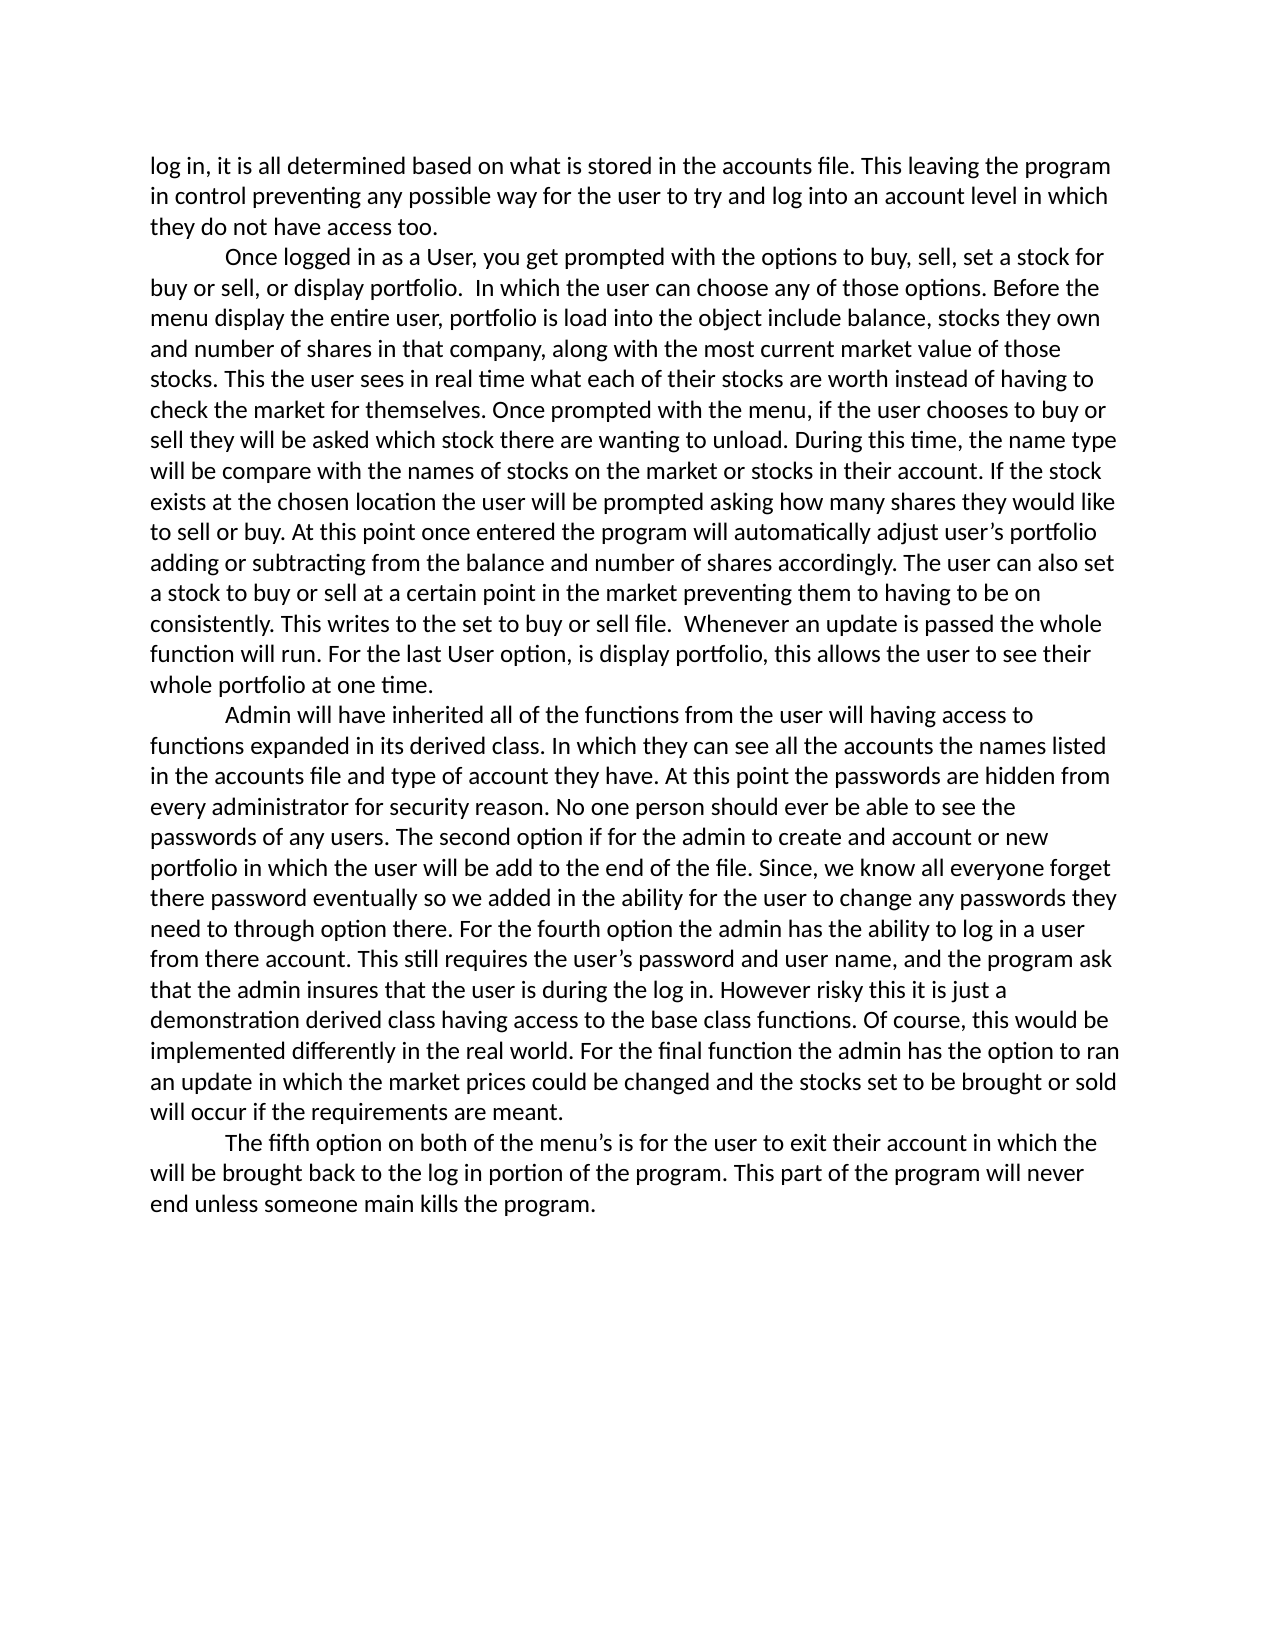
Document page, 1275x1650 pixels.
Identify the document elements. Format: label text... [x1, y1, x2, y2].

text log in, it is all determined based on what is stored in the accounts file. This leaving the program in control preventing any possible way for the user to try and log into an account level in which they do not have access too. [150, 150, 1125, 242]
text Once logged in as a User, you get prompted with the options to buy, sell, set a stock for buy or sell, or display portfolio. In which the user can choose any of those options. Before the menu display the entire user, portfolio is load into the object include balance, stocks they own and number of shares in that company, along with the most current market value of those stocks. This the user sees in real time what each of their stocks are worth instead of having to check the market for themselves. Once prompted with the menu, if the user chooses to buy or sell they will be asked which stock there are wanting to unload. During this time, the name type will be compare with the names of stocks on the market or stocks in their account. If the stock exists at the chosen location the user will be prompted asking how many shares they would like to sell or buy. At this point once entered the program will automatically adjust user’s portfolio adding or subtracting from the balance and number of shares accordingly. The user can also set a stock to buy or sell at a certain point in the market preventing them to having to be on consistently. This writes to the set to buy or sell file. Whenever an update is passed the whole function will run. For the last User option, is display portfolio, this allows the user to see their whole portfolio at one time. [150, 242, 1125, 699]
text Admin will have inherited all of the functions from the user will having access to functions expanded in its derived class. In which they can see all the accounts the names listed in the accounts file and type of account they have. At this point the passwords are hidden from every administrator for security reason. No one person should ever be able to see the passwords of any users. The second option if for the admin to create and account or new portfolio in which the user will be add to the end of the file. Since, we know all everyone forget there password eventually so we added in the ability for the user to change any passwords they need to through option there. For the fourth option the admin has the ability to log in a user from there account. This still requires the user’s password and user name, and the program ask that the admin insures that the user is during the log in. However risky this it is just a demonstration derived class having access to the base class functions. Of course, this would be implemented differently in the real world. For the final function the admin has the option to ran an update in which the market prices could be changed and the stocks set to be brought or sold will occur if the requirements are meant. [150, 699, 1125, 1127]
text The fifth option on both of the menu’s is for the user to exit their account in which the will be brought back to the log in portion of the program. This part of the program will never end unless someone main kills the program. [150, 1127, 1125, 1218]
